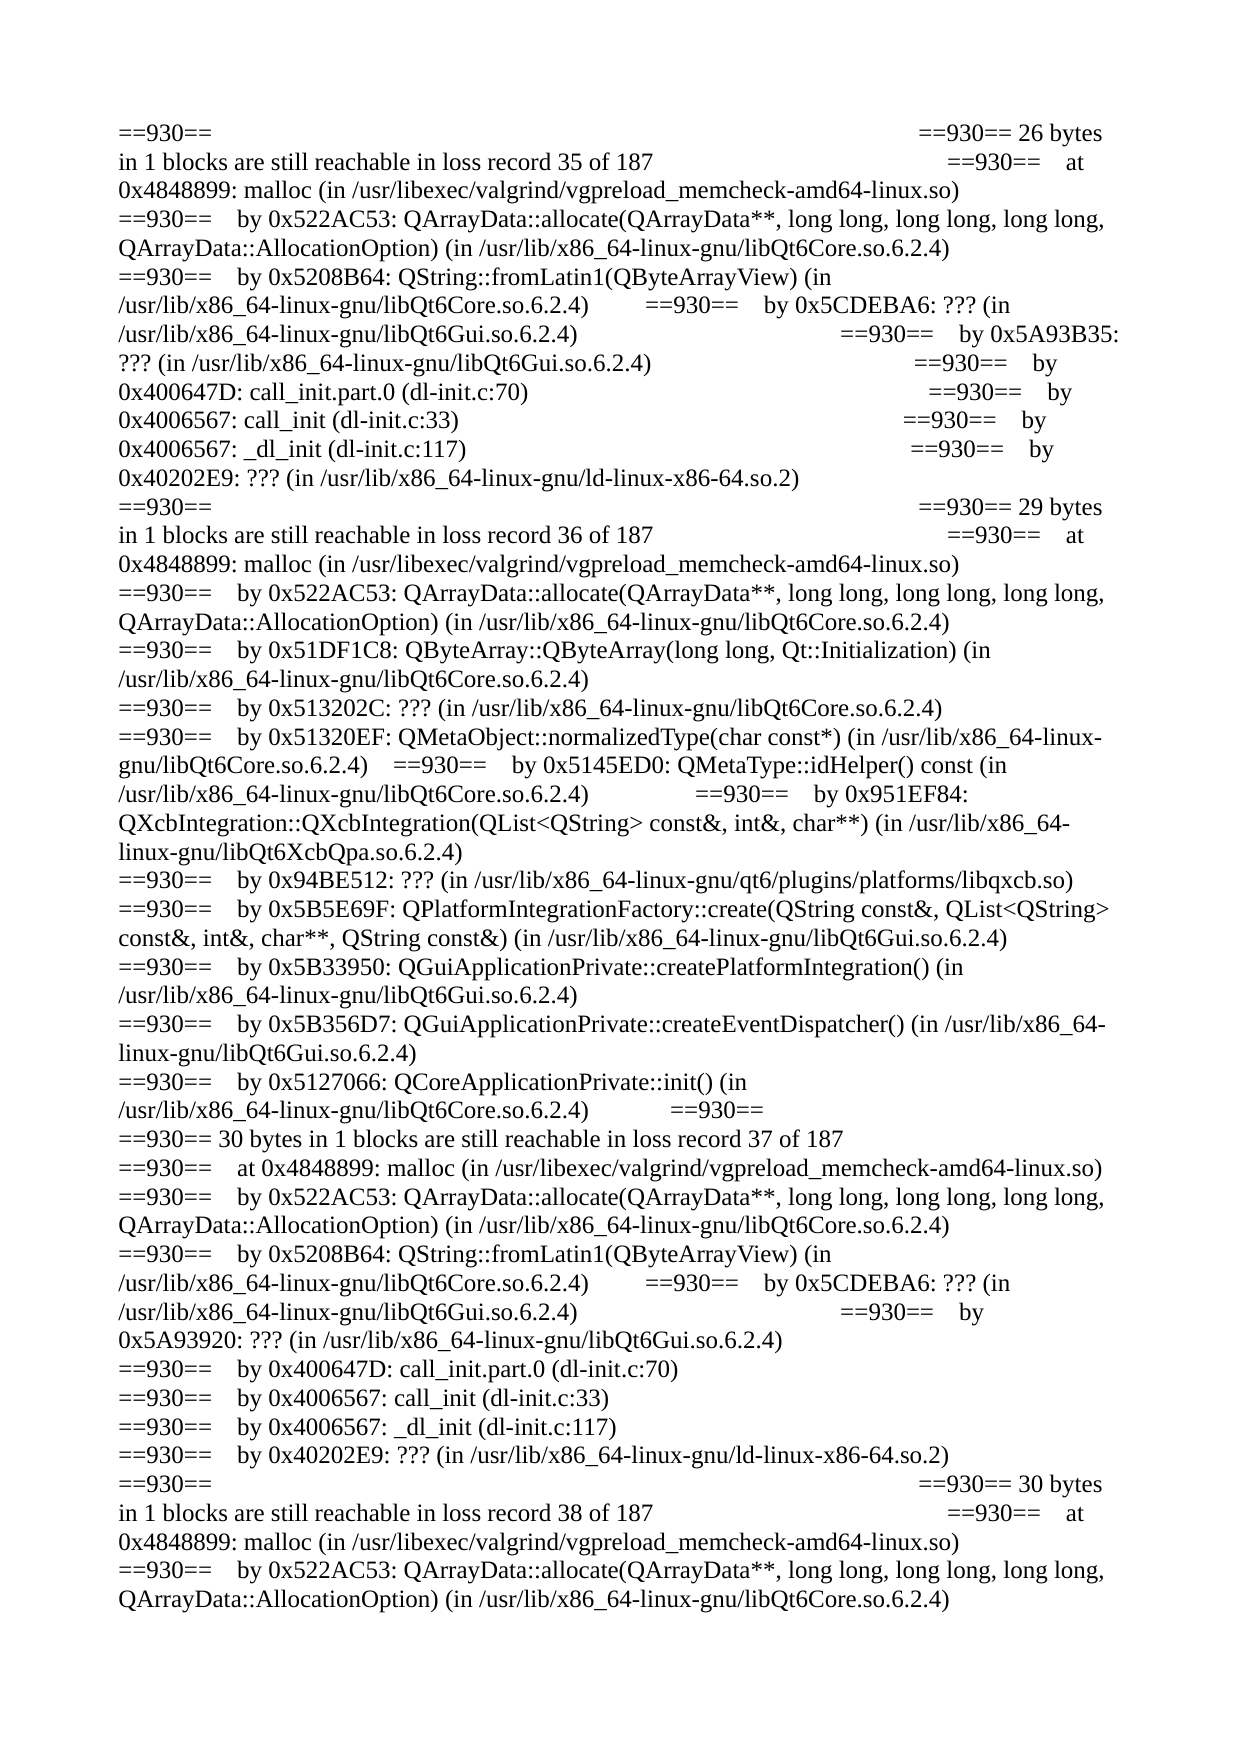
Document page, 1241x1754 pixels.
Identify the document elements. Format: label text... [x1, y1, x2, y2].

text ==930== ==930== 26 bytes in 1 blocks are still reachable in loss record 35 of 187 ==930== at 0x4848899: malloc (in /usr/libexec/valgrind/vgpreload_memcheck-amd64-linux.so) ==930== by 0x522AC53: QArrayData::allocate(QArrayData**, long long, long long, long long, QArrayData::AllocationOption) (in /usr/lib/x86_64-linux-gnu/libQt6Core.so.6.2.4) ==930== by 0x5208B64: QString::fromLatin1(QByteArrayView) (in /usr/lib/x86_64-linux-gnu/libQt6Core.so.6.2.4) ==930== by 0x5CDEBA6: ??? (in /usr/lib/x86_64-linux-gnu/libQt6Gui.so.6.2.4) ==930== by 0x5A93B35: ??? (in /usr/lib/x86_64-linux-gnu/libQt6Gui.so.6.2.4) ==930== by 0x400647D: call_init.part.0 (dl-init.c:70) ==930== by 0x4006567: call_init (dl-init.c:33) ==930== by 0x4006567: _dl_init (dl-init.c:117) ==930== by 0x40202E9: ??? (in /usr/lib/x86_64-linux-gnu/ld-linux-x86-64.so.2) ==930== ==930== 29 bytes in 1 blocks are still reachable in loss record 36 of 187 ==930== at 0x4848899: malloc (in /usr/libexec/valgrind/vgpreload_memcheck-amd64-linux.so) ==930== by 0x522AC53: QArrayData::allocate(QArrayData**, long long, long long, long long, QArrayData::AllocationOption) (in /usr/lib/x86_64-linux-gnu/libQt6Core.so.6.2.4) ==930== by 0x51DF1C8: QByteArray::QByteArray(long long, Qt::Initialization) (in /usr/lib/x86_64-linux-gnu/libQt6Core.so.6.2.4) ==930== by 0x513202C: ??? (in /usr/lib/x86_64-linux-gnu/libQt6Core.so.6.2.4) ==930== by 0x51320EF: QMetaObject::normalizedType(char const*) (in /usr/lib/x86_64-linux-gnu/libQt6Core.so.6.2.4) ==930== by 0x5145ED0: QMetaType::idHelper() const (in /usr/lib/x86_64-linux-gnu/libQt6Core.so.6.2.4) ==930== by 0x951EF84: QXcbIntegration::QXcbIntegration(QList<QString> const&, int&, char**) (in /usr/lib/x86_64-linux-gnu/libQt6XcbQpa.so.6.2.4) ==930== by 0x94BE512: ??? (in /usr/lib/x86_64-linux-gnu/qt6/plugins/platforms/libqxcb.so) ==930== by 0x5B5E69F: QPlatformIntegrationFactory::create(QString const&, QList<QString> const&, int&, char**, QString const&) (in /usr/lib/x86_64-linux-gnu/libQt6Gui.so.6.2.4) ==930== by 0x5B33950: QGuiApplicationPrivate::createPlatformIntegration() (in /usr/lib/x86_64-linux-gnu/libQt6Gui.so.6.2.4) ==930== by 0x5B356D7: QGuiApplicationPrivate::createEventDispatcher() (in /usr/lib/x86_64-linux-gnu/libQt6Gui.so.6.2.4) ==930== by 0x5127066: QCoreApplicationPrivate::init() (in /usr/lib/x86_64-linux-gnu/libQt6Core.so.6.2.4) ==930== ==930== 30 bytes in 1 blocks are still reachable in loss record 37 of 187 ==930== at 0x4848899: malloc (in /usr/libexec/valgrind/vgpreload_memcheck-amd64-linux.so) ==930== by 0x522AC53: QArrayData::allocate(QArrayData**, long long, long long, long long, QArrayData::AllocationOption) (in /usr/lib/x86_64-linux-gnu/libQt6Core.so.6.2.4) ==930== by 0x5208B64: QString::fromLatin1(QByteArrayView) (in /usr/lib/x86_64-linux-gnu/libQt6Core.so.6.2.4) ==930== by 0x5CDEBA6: ??? (in /usr/lib/x86_64-linux-gnu/libQt6Gui.so.6.2.4) ==930== by 0x5A93920: ??? (in /usr/lib/x86_64-linux-gnu/libQt6Gui.so.6.2.4) ==930== by 0x400647D: call_init.part.0 (dl-init.c:70) ==930== by 0x4006567: call_init (dl-init.c:33) ==930== by 0x4006567: _dl_init (dl-init.c:117) ==930== by 0x40202E9: ??? (in /usr/lib/x86_64-linux-gnu/ld-linux-x86-64.so.2) ==930== ==930== 30 bytes in 1 blocks are still reachable in loss record 38 of 187 ==930== at 0x4848899: malloc (in /usr/libexec/valgrind/vgpreload_memcheck-amd64-linux.so) ==930== by 0x522AC53: QArrayData::allocate(QArrayData**, long long, long long, long long, QArrayData::AllocationOption) (in /usr/lib/x86_64-linux-gnu/libQt6Core.so.6.2.4) [118, 118, 1122, 1613]
